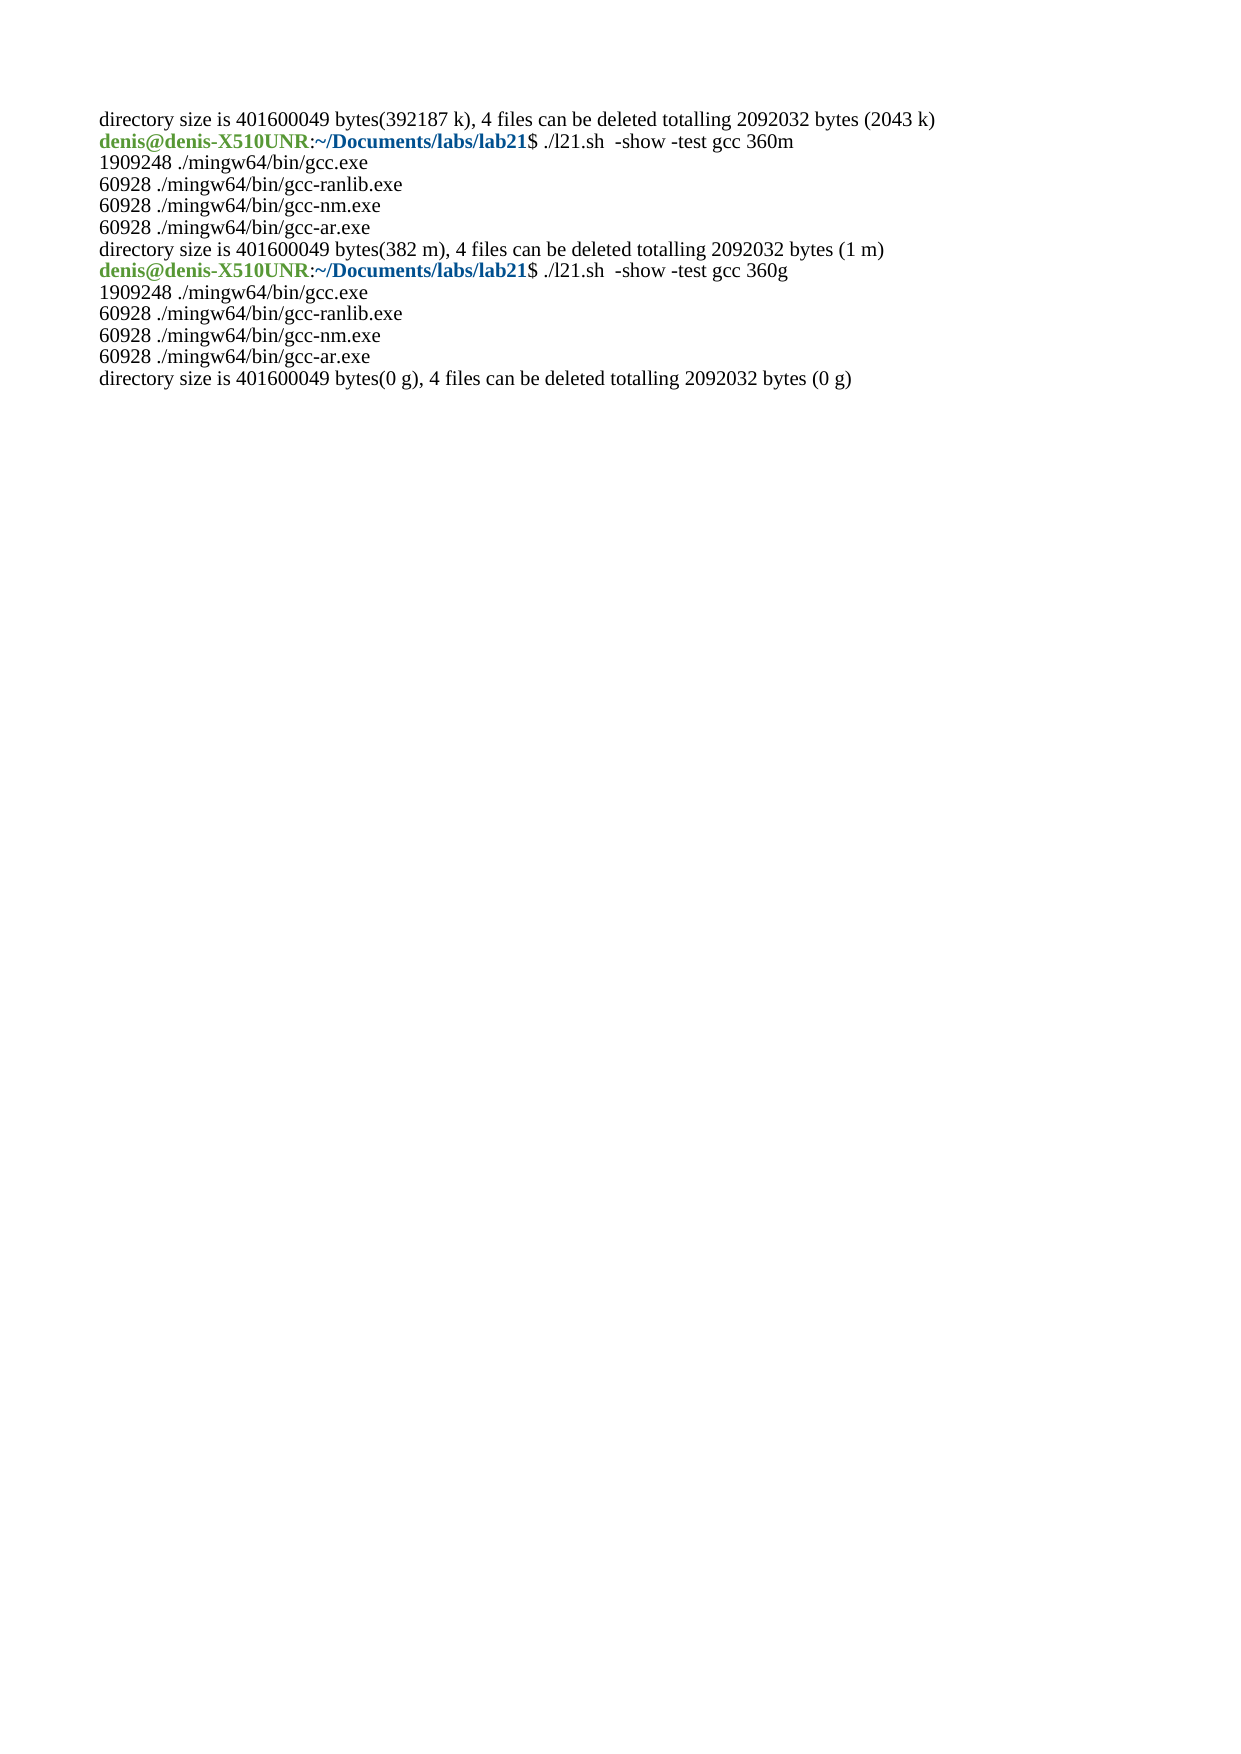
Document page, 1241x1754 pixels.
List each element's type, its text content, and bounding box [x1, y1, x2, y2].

text denis@denis-X510UNR:~/Documents/labs/lab21$ ./l21.sh -show -test gcc 360g [99, 260, 1127, 282]
text 1909248 ./mingw64/bin/gcc.exe [99, 282, 1127, 303]
text 60928 ./mingw64/bin/gcc-ranlib.exe [99, 303, 1127, 325]
text 60928 ./mingw64/bin/gcc-nm.exe [99, 325, 1127, 347]
text directory size is 401600049 bytes(382 m), 4 files can be deleted totalling 2092032 bytes (1 m) [99, 239, 1127, 260]
text 60928 ./mingw64/bin/gcc-ar.exe [99, 217, 1127, 239]
text 60928 ./mingw64/bin/gcc-ranlib.exe [99, 174, 1127, 196]
text 1909248 ./mingw64/bin/gcc.exe [99, 152, 1127, 174]
text denis@denis-X510UNR:~/Documents/labs/lab21$ ./l21.sh -show -test gcc 360m [99, 131, 1127, 152]
text 60928 ./mingw64/bin/gcc-nm.exe [99, 196, 1127, 217]
text directory size is 401600049 bytes(0 g), 4 files can be deleted totalling 2092032 bytes (0 g) [99, 368, 1127, 390]
text 60928 ./mingw64/bin/gcc-ar.exe [99, 347, 1127, 368]
text directory size is 401600049 bytes(392187 k), 4 files can be deleted totalling 2092032 bytes (2043 k) [99, 109, 1127, 131]
